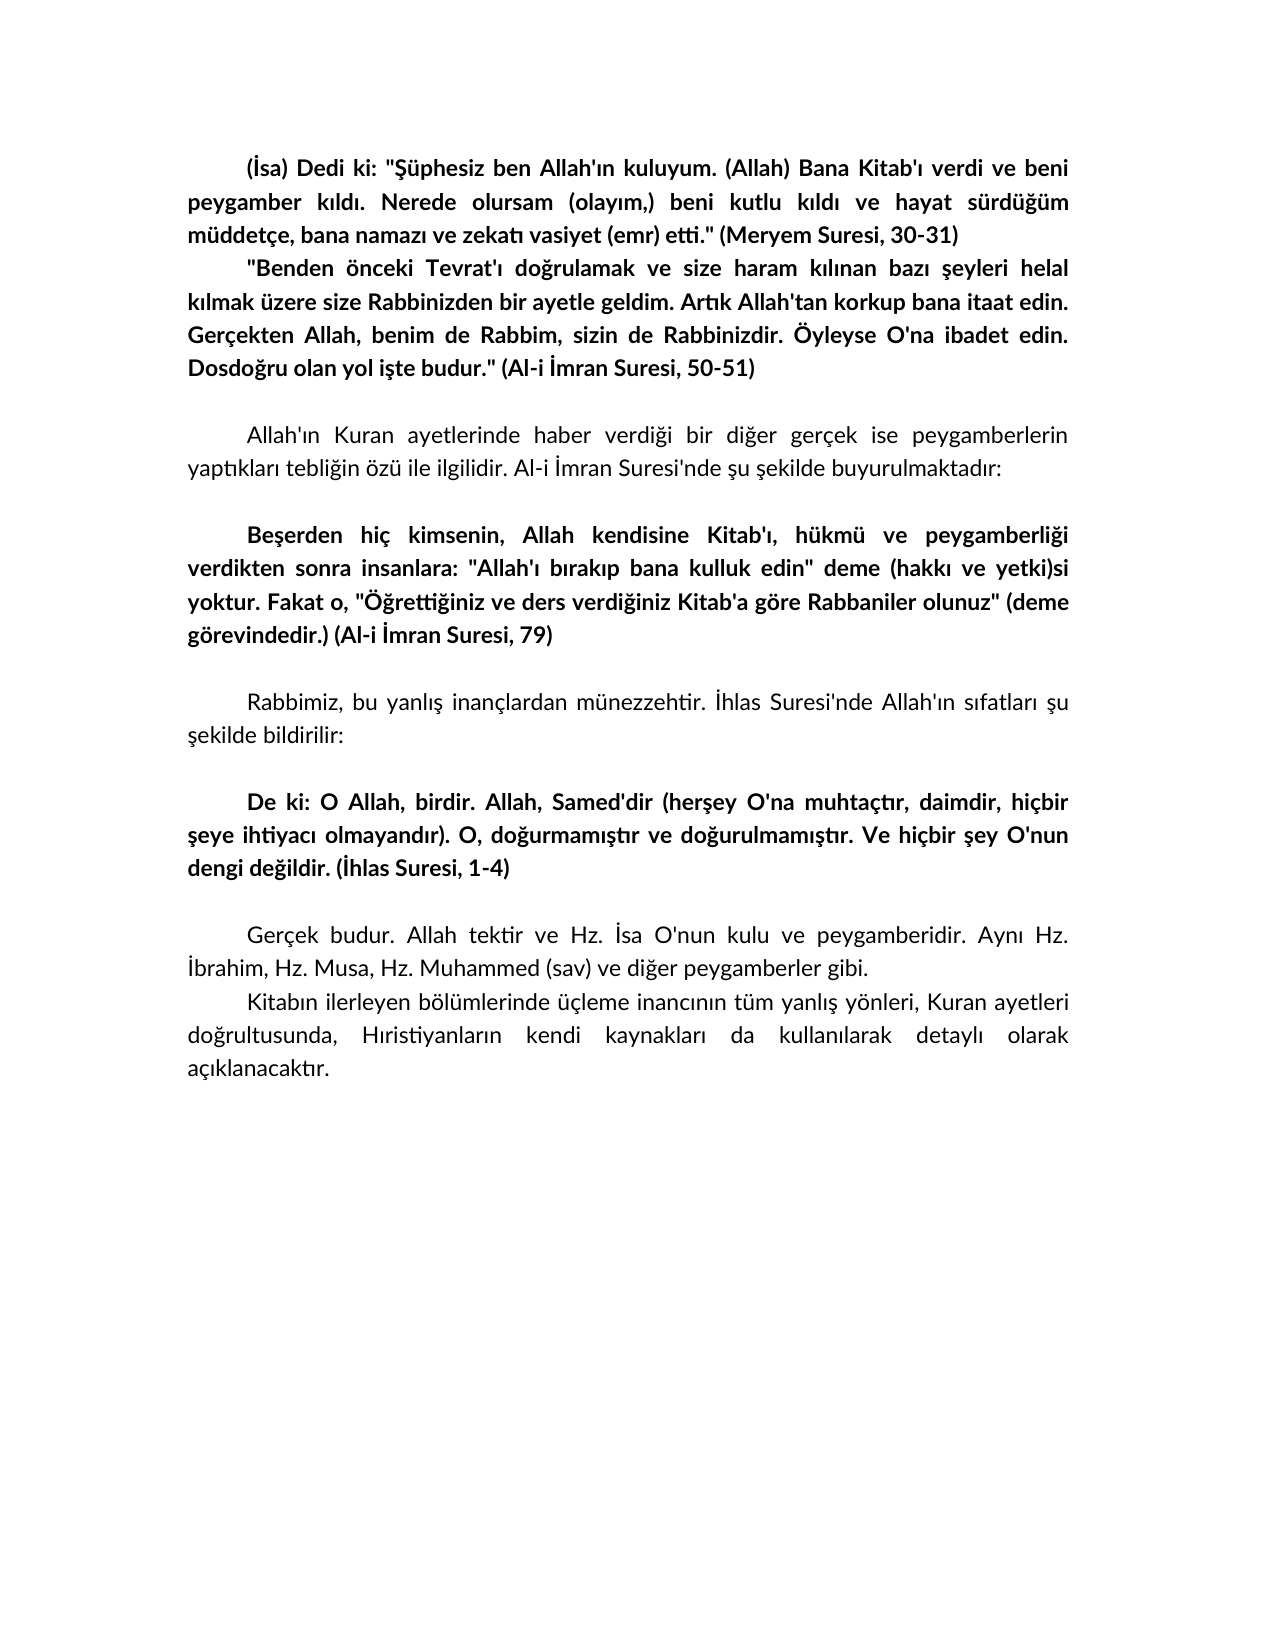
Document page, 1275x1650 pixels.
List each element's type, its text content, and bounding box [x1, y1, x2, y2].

text "Benden önceki Tevrat'ı doğrulamak ve size haram kılınan bazı şeyleri helal kılmak üzere size Rabbinizden bir ayetle geldim. Artık Allah'tan korkup bana itaat edin. Gerçekten Allah, benim de Rabbim, sizin de Rabbinizdir. Öyleyse O'na ibadet edin. Dosdoğru olan yol işte budur." (Al-i İmran Suresi, 50-51) [187, 250, 1070, 383]
text Beşerden hiç kimsenin, Allah kendisine Kitab'ı, hükmü ve peygamberliği verdikten sonra insanlara: "Allah'ı bırakıp bana kulluk edin" deme (hakkı ve yetki)si yoktur. Fakat o, "Öğrettiğiniz ve ders verdiğiniz Kitab'a göre Rabbaniler olunuz" (deme görevindedir.) (Al-i İmran Suresi, 79) [187, 517, 1070, 650]
text Allah'ın Kuran ayetlerinde haber verdiği bir diğer gerçek ise peygamberlerin yaptıkları tebliğin özü ile ilgilidir. Al-i İmran Suresi'nde şu şekilde buyurulmaktadır: [187, 417, 1070, 483]
text Kitabın ilerleyen bölümlerinde üçleme inancının tüm yanlış yönleri, Kuran ayetleri doğrultusunda, Hıristiyanların kendi kaynakları da kullanılarak detaylı olarak açıklanacaktır. [187, 983, 1070, 1083]
text De ki: O Allah, birdir. Allah, Samed'dir (herşey O'na muhtaçtır, daimdir, hiçbir şeye ihtiyacı olmayandır). O, doğurmamıştır ve doğurulmamıştır. Ve hiçbir şey O'nun dengi değildir. (İhlas Suresi, 1-4) [187, 783, 1070, 883]
text Gerçek budur. Allah tektir ve Hz. İsa O'nun kulu ve peygamberidir. Aynı Hz. İbrahim, Hz. Musa, Hz. Muhammed (sav) ve diğer peygamberler gibi. [187, 917, 1070, 983]
text Rabbimiz, bu yanlış inançlardan münezzehtir. İhlas Suresi'nde Allah'ın sıfatları şu şekilde bildirilir: [187, 683, 1070, 750]
text (İsa) Dedi ki: "Şüphesiz ben Allah'ın kuluyum. (Allah) Bana Kitab'ı verdi ve beni peygamber kıldı. Nerede olursam (olayım,) beni kutlu kıldı ve hayat sürdüğüm müddetçe, bana namazı ve zekatı vasiyet (emr) etti." (Meryem Suresi, 30-31) [187, 150, 1070, 250]
